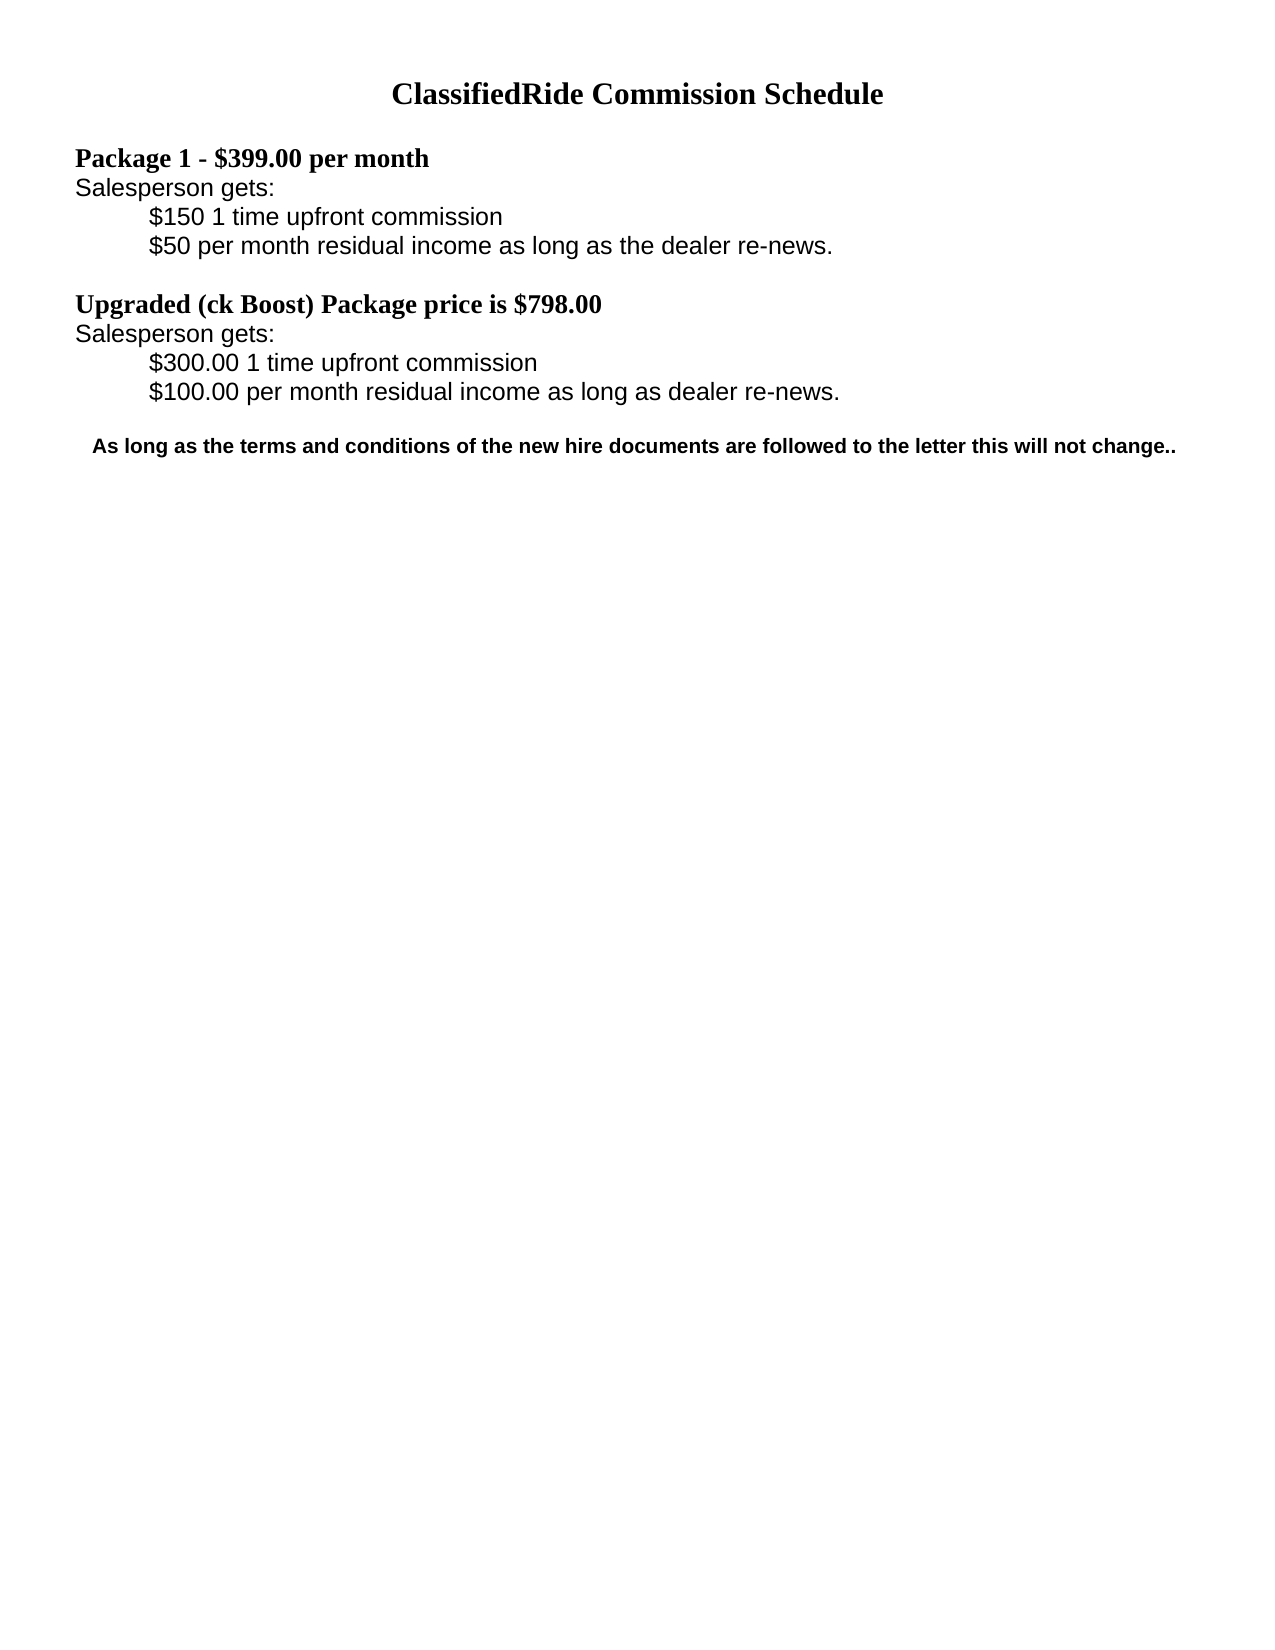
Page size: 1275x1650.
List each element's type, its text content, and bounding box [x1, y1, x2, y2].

text ClassifiedRide Commission Schedule [75, 75, 1200, 111]
text $300.00 1 time upfront commission [75, 348, 1200, 377]
text $150 1 time upfront commission [75, 202, 1200, 231]
text As long as the terms and conditions of the new hire documents are followed to the letter this will not change.. [75, 434, 1200, 458]
text Salesperson gets: [75, 173, 1200, 202]
text $50 per month residual income as long as the dealer re-news. [75, 231, 1200, 259]
text Salesperson gets: [75, 319, 1200, 348]
text $100.00 per month residual income as long as dealer re-news. [75, 377, 1200, 406]
text Package 1 - $399.00 per month [75, 142, 1200, 173]
text Upgraded (ck Boost) Package price is $798.00 [75, 288, 1200, 319]
